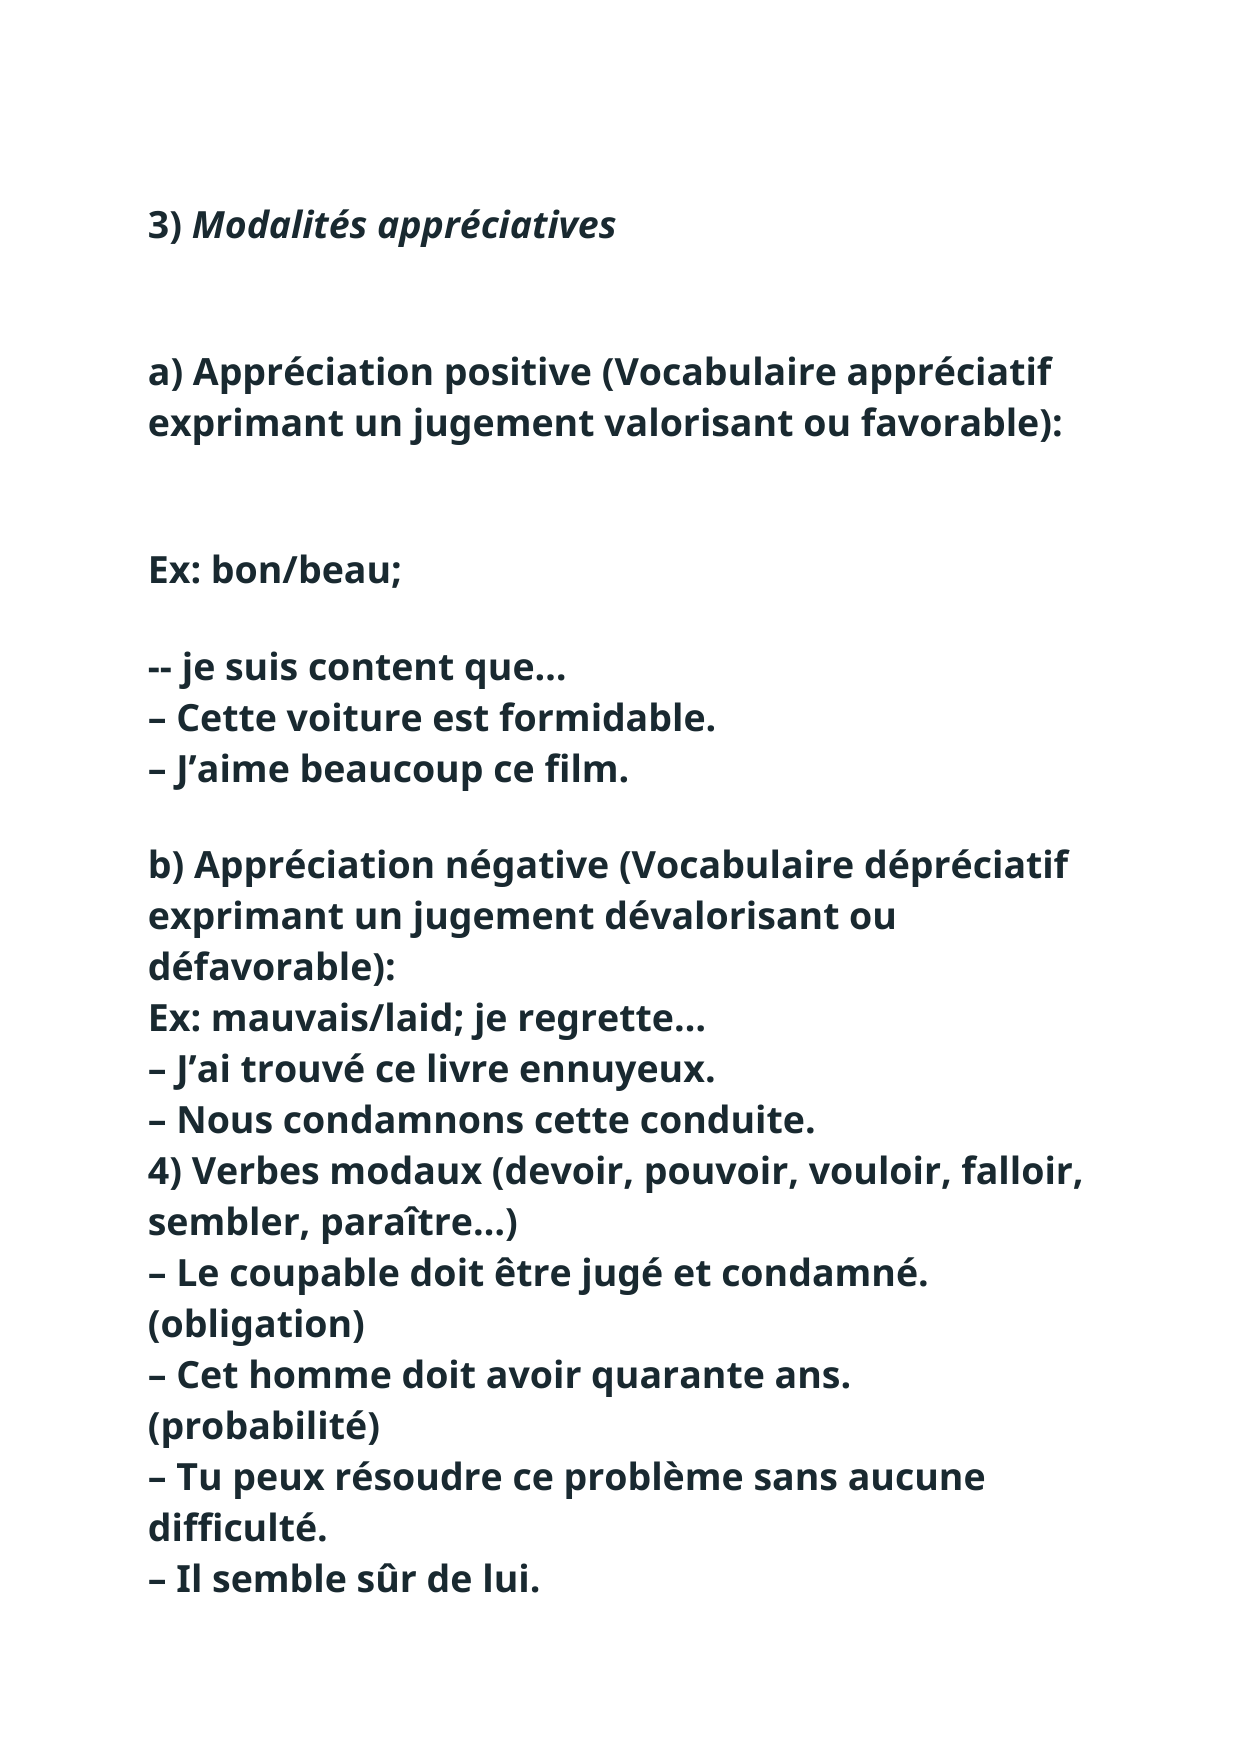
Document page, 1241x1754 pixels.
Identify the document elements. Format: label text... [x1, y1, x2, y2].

text -- je suis content que… – Cette voiture est formidable. – J’aime beaucoup ce film. [148, 640, 1093, 793]
text 3) Modalités appréciatives [148, 148, 1093, 250]
text b) Appréciation négative (Vocabulaire dépréciatif exprimant un jugement dévalorisant ou défavorable): Ex: mauvais/laid; je regrette… – J’ai trouvé ce livre ennuyeux. – Nous condamnons cette conduite. 4) Verbes modaux (devoir, pouvoir, vouloir, falloir, sembler, paraître…) – Le coupable doit être jugé et condamné. (obligation) – Cet homme doit avoir quarante ans. (probabilité) – Tu peux résoudre ce problème sans aucune difficulté. – Il semble sûr de lui. [148, 838, 1093, 1604]
text Ex: bon/beau; [148, 493, 1093, 595]
text a) Appréciation positive (Vocabulaire appréciatif exprimant un jugement valorisant ou favorable): [148, 295, 1093, 448]
